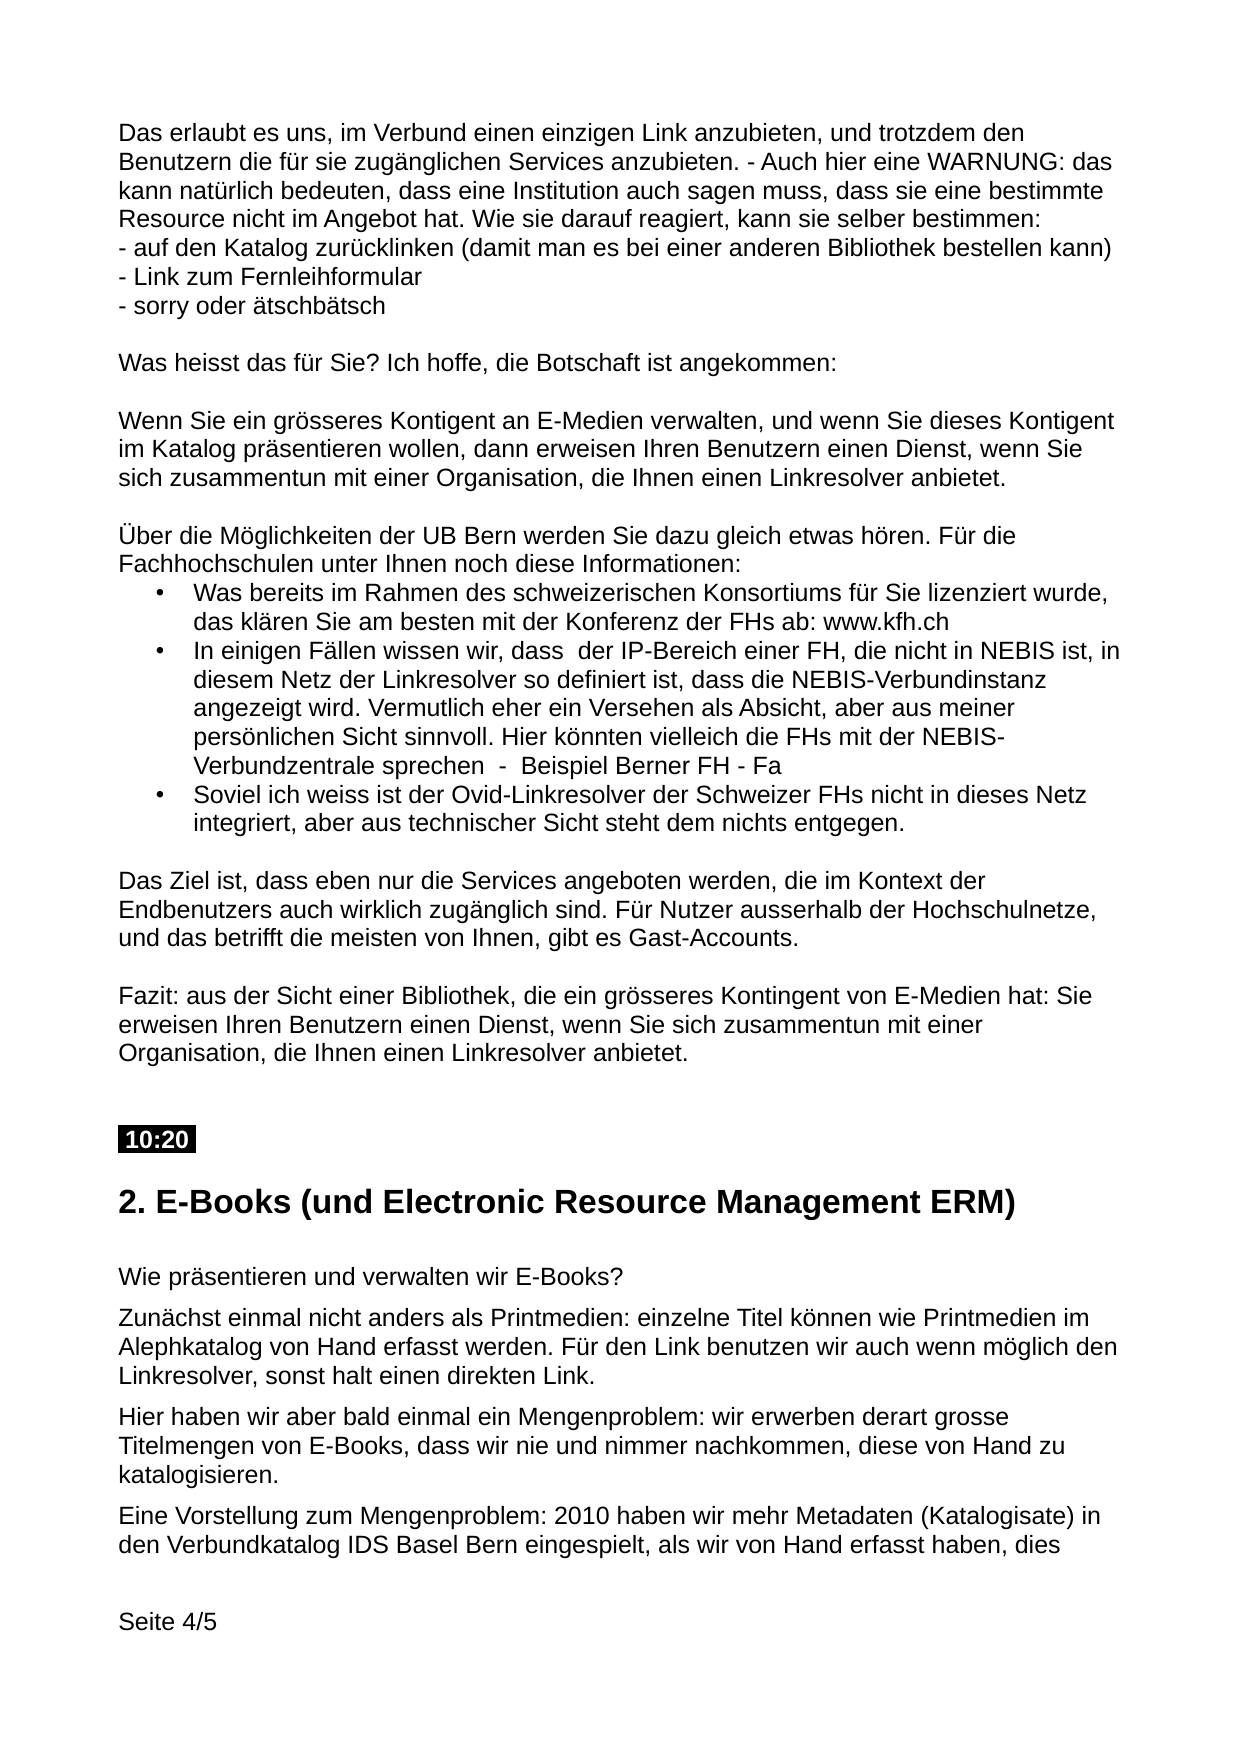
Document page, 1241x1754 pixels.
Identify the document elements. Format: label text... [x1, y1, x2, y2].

list Soviel ich weiss ist der Ovid-Linkresolver der Schweizer FHs nicht in dieses Netz integriert, aber aus technischer Sicht steht dem nichts entgegen. [156, 779, 1122, 837]
list Was bereits im Rahmen des schweizerischen Konsortiums für Sie lizenziert wurde, das klären Sie am besten mit der Konferenz der FHs ab: www.kfh.ch [156, 578, 1122, 636]
text Über die Möglichkeiten der UB Bern werden Sie dazu gleich etwas hören. Für die Fachhochschulen unter Ihnen noch diese Informationen: [118, 521, 1122, 578]
list In einigen Fällen wissen wir, dass der IP-Bereich einer FH, die nicht in NEBIS ist, in diesem Netz der Linkresolver so definiert ist, dass die NEBIS-Verbundinstanz angezeigt wird. Vermutlich eher ein Versehen als Absicht, aber aus meiner persönlichen Sicht sinnvoll. Hier könnten vielleich die FHs mit der NEBIS-Verbundzentrale sprechen - Beispiel Berner FH - Fa [156, 636, 1122, 779]
text Zunächst einmal nicht anders als Printmedien: einzelne Titel können wie Printmedien im Alephkatalog von Hand erfasst werden. Für den Link benutzen wir auch wenn möglich den Linkresolver, sonst halt einen direkten Link. [118, 1303, 1122, 1389]
text Das Ziel ist, dass eben nur die Services angeboten werden, die im Kontext der Endbenutzers auch wirklich zugänglich sind. Für Nutzer ausserhalb der Hochschulnetze, und das betrifft die meisten von Ihnen, gibt es Gast-Accounts. [118, 866, 1122, 952]
text Eine Vorstellung zum Mengenproblem: 2010 haben wir mehr Metadaten (Katalogisate) in den Verbundkatalog IDS Basel Bern eingespielt, als wir von Hand erfasst haben, dies [118, 1501, 1122, 1558]
text Fazit: aus der Sicht einer Bibliothek, die ein grösseres Kontingent von E-Medien hat: Sie erweisen Ihren Benutzern einen Dienst, wenn Sie sich zusammentun mit einer Organisation, die Ihnen einen Linkresolver anbietet. [118, 981, 1122, 1067]
text Hier haben wir aber bald einmal ein Mengenproblem: wir erwerben derart grosse Titelmengen von E-Books, dass wir nie und nimmer nachkommen, diese von Hand zu katalogisieren. [118, 1402, 1122, 1488]
text Das erlaubt es uns, im Verbund einen einzigen Link anzubieten, und trotzdem den Benutzern die für sie zugänglichen Services anzubieten. - Auch hier eine WARNUNG: das kann natürlich bedeuten, dass eine Institution auch sagen muss, dass sie eine bestimmte Resource nicht im Angebot hat. Wie sie darauf reagiert, kann sie selber bestimmen: - auf den Katalog zurücklinken (damit man es bei einer anderen Bibliothek bestellen kann) - Link zum Fernleihformular - sorry oder ätschbätsch [118, 118, 1122, 319]
subtitle 2. E-Books (und Electronic Resource Management ERM) [118, 1182, 1122, 1221]
text Wenn Sie ein grösseres Kontigent an E-Medien verwalten, und wenn Sie dieses Kontigent im Katalog präsentieren wollen, dann erweisen Ihren Benutzern einen Dienst, wenn Sie sich zusammentun mit einer Organisation, die Ihnen einen Linkresolver anbietet. [118, 406, 1122, 521]
text 10:20 [118, 1125, 1122, 1153]
text Was heisst das für Sie? Ich hoffe, die Botschaft ist angekommen: [118, 348, 1122, 377]
text Wie präsentieren und verwalten wir E-Books? [118, 1262, 1122, 1291]
